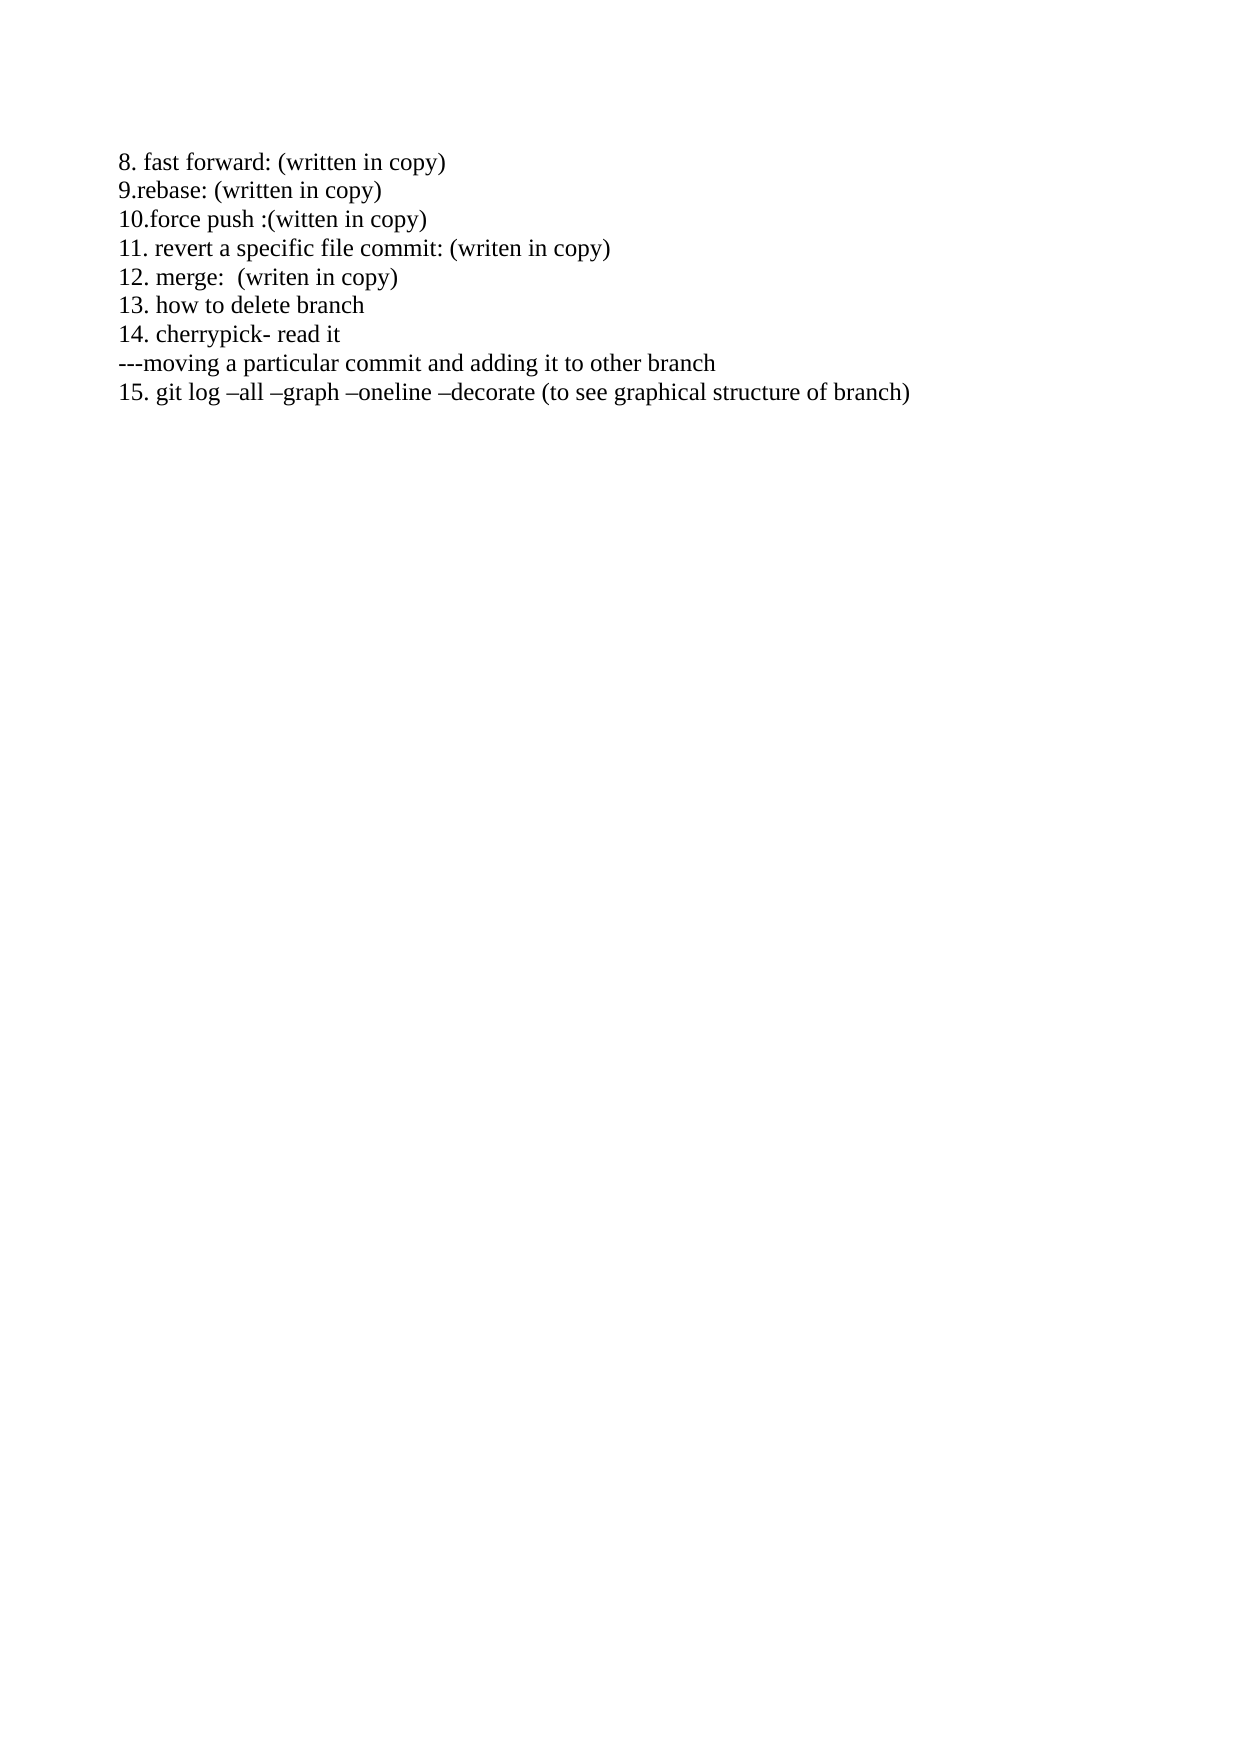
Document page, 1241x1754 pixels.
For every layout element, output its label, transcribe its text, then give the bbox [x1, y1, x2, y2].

text 13. how to delete branch [118, 291, 1122, 319]
text 12. merge: (writen in copy) [118, 262, 1122, 291]
text 8. fast forward: (written in copy) [118, 147, 1122, 176]
text ---moving a particular commit and adding it to other branch [118, 348, 1122, 377]
text 11. revert a specific file commit: (writen in copy) [118, 233, 1122, 262]
text 15. git log –all –graph –oneline –decorate (to see graphical structure of branch) [118, 377, 1122, 406]
text 10.force push :(witten in copy) [118, 204, 1122, 233]
text 14. cherrypick- read it [118, 319, 1122, 348]
text 9.rebase: (written in copy) [118, 176, 1122, 204]
